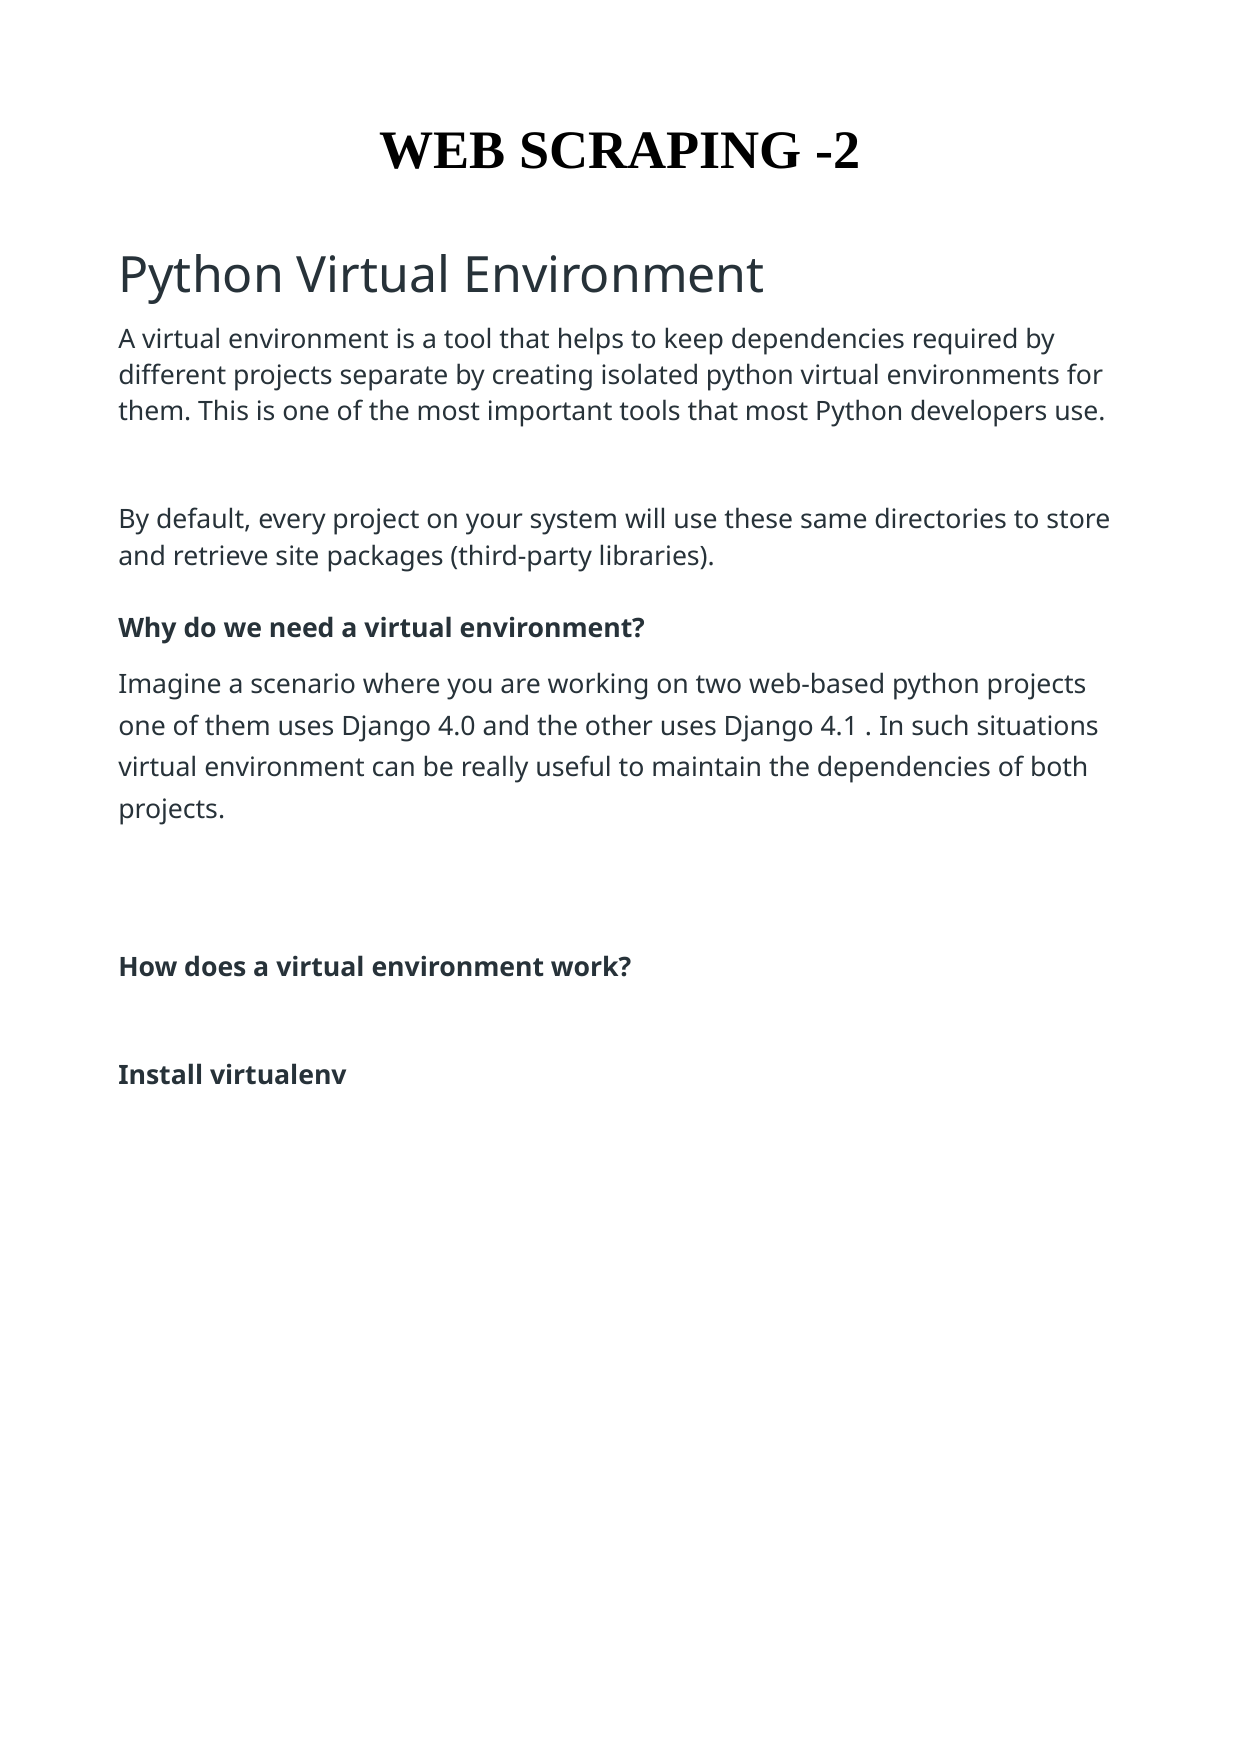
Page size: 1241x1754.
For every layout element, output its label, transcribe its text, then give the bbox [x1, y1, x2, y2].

text WEB SCRAPING -2 [118, 118, 1122, 180]
text Install virtualenv [118, 1056, 1122, 1092]
text By default, every project on your system will use these same directories to store and retrieve site packages (third-party libraries). [118, 500, 1122, 573]
subtitle Python Virtual Environment [118, 239, 1122, 307]
text A virtual environment is a tool that helps to keep dependencies required by different projects separate by creating isolated python virtual environments for them. This is one of the most important tools that most Python developers use. [118, 319, 1122, 428]
text How does a virtual environment work? [118, 948, 1122, 984]
text Imagine a scenario where you are working on two web-based python projects one of them uses Django 4.0 and the other uses Django 4.1 . In such situations virtual environment can be really useful to maintain the dependencies of both projects. [118, 665, 1122, 826]
text Why do we need a virtual environment? [118, 609, 1122, 645]
